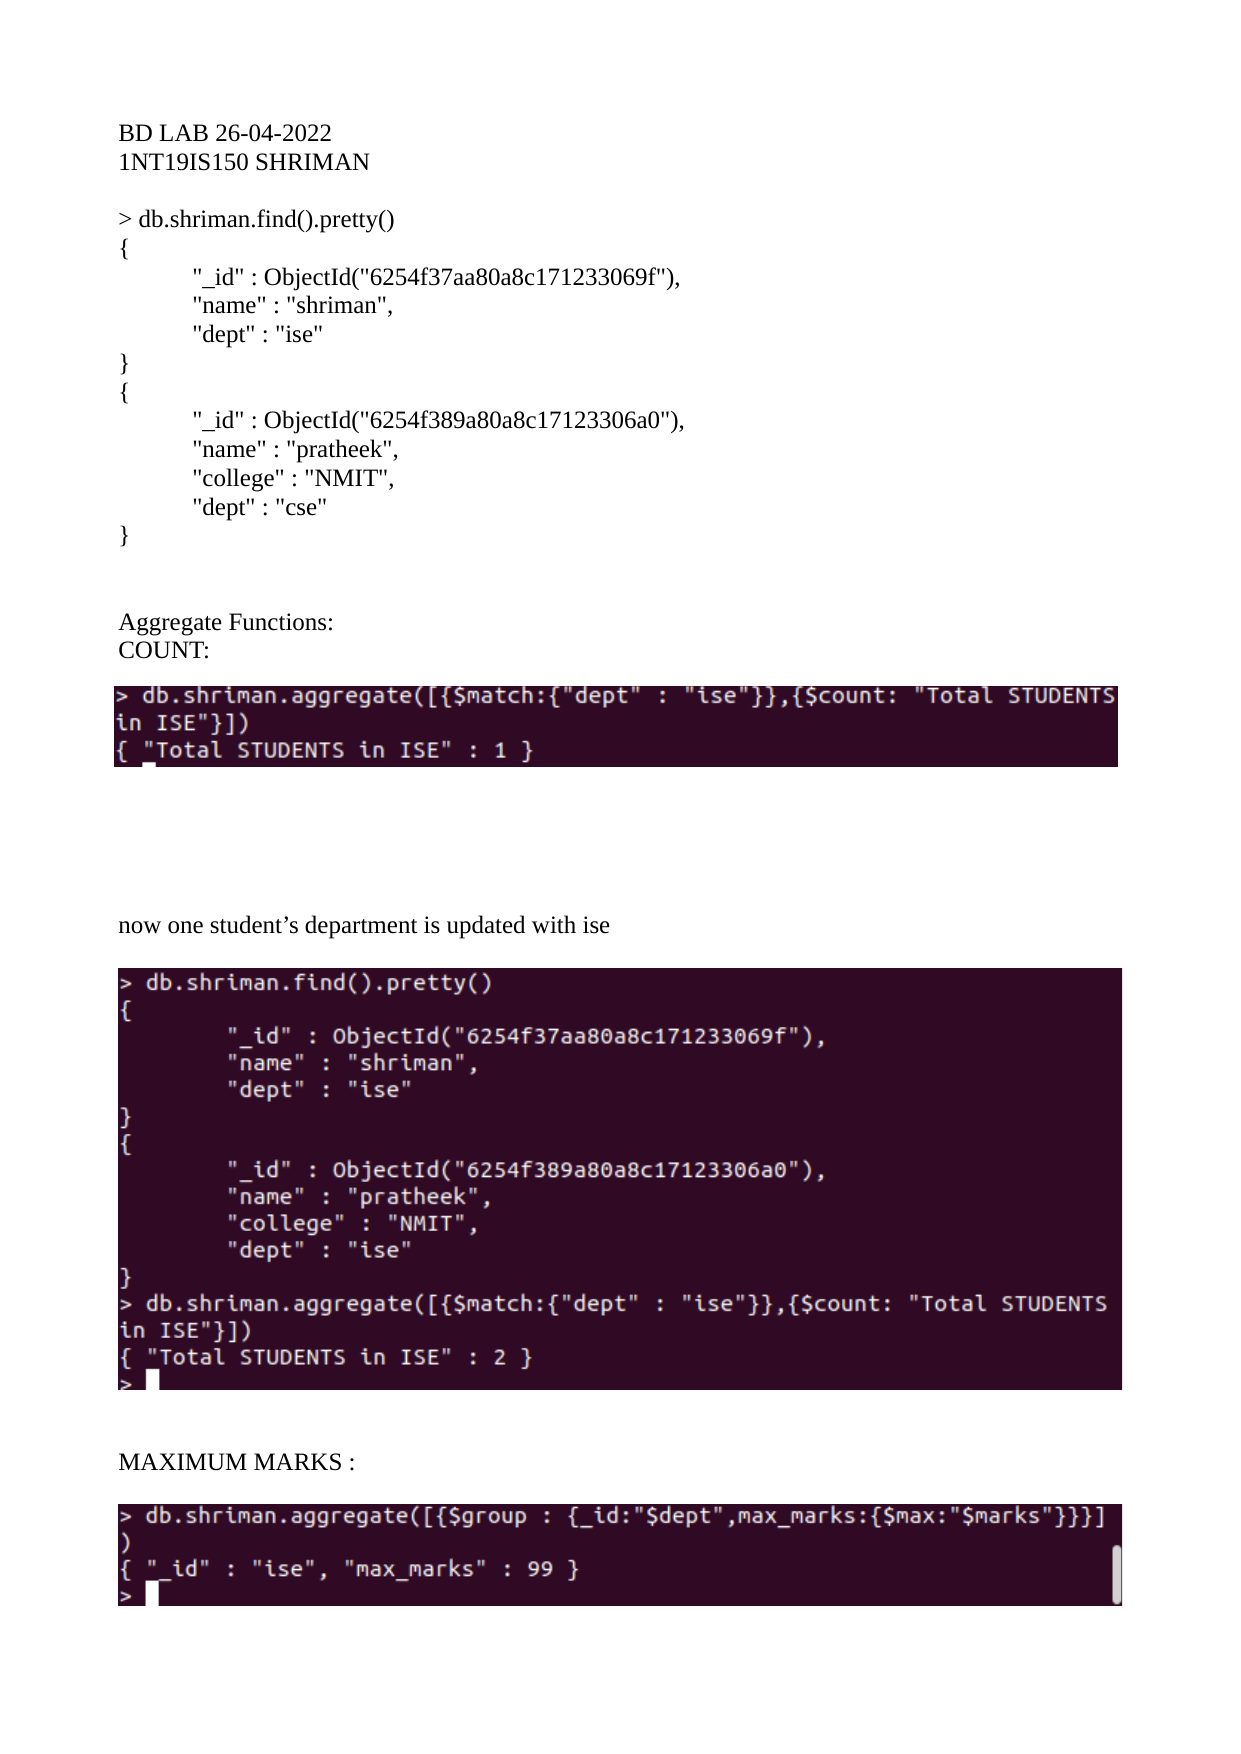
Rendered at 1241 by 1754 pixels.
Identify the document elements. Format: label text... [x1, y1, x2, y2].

text { [118, 233, 1122, 262]
text "name" : "shriman", [118, 291, 1122, 319]
text 1NT19IS150 SHRIMAN [118, 147, 1122, 176]
text } [118, 521, 1122, 549]
text "_id" : ObjectId("6254f37aa80a8c171233069f"), [118, 262, 1122, 291]
text BD LAB 26-04-2022 [118, 118, 1122, 147]
text now one student’s department is updated with ise [118, 911, 1122, 939]
text } [118, 348, 1122, 377]
text "_id" : ObjectId("6254f389a80a8c17123306a0"), [118, 406, 1122, 434]
picture [118, 1504, 1123, 1606]
text > db.shriman.find().pretty() [118, 204, 1122, 233]
text { [118, 377, 1122, 406]
picture [118, 968, 1123, 1390]
text MAXIMUM MARKS : [118, 1447, 1122, 1476]
text "name" : "pratheek", [118, 434, 1122, 463]
text Aggregate Functions: [118, 607, 1122, 636]
text COUNT: [118, 636, 1122, 664]
text "dept" : "ise" [118, 319, 1122, 348]
picture [114, 686, 1118, 767]
text "dept" : "cse" [118, 492, 1122, 521]
text "college" : "NMIT", [118, 463, 1122, 492]
